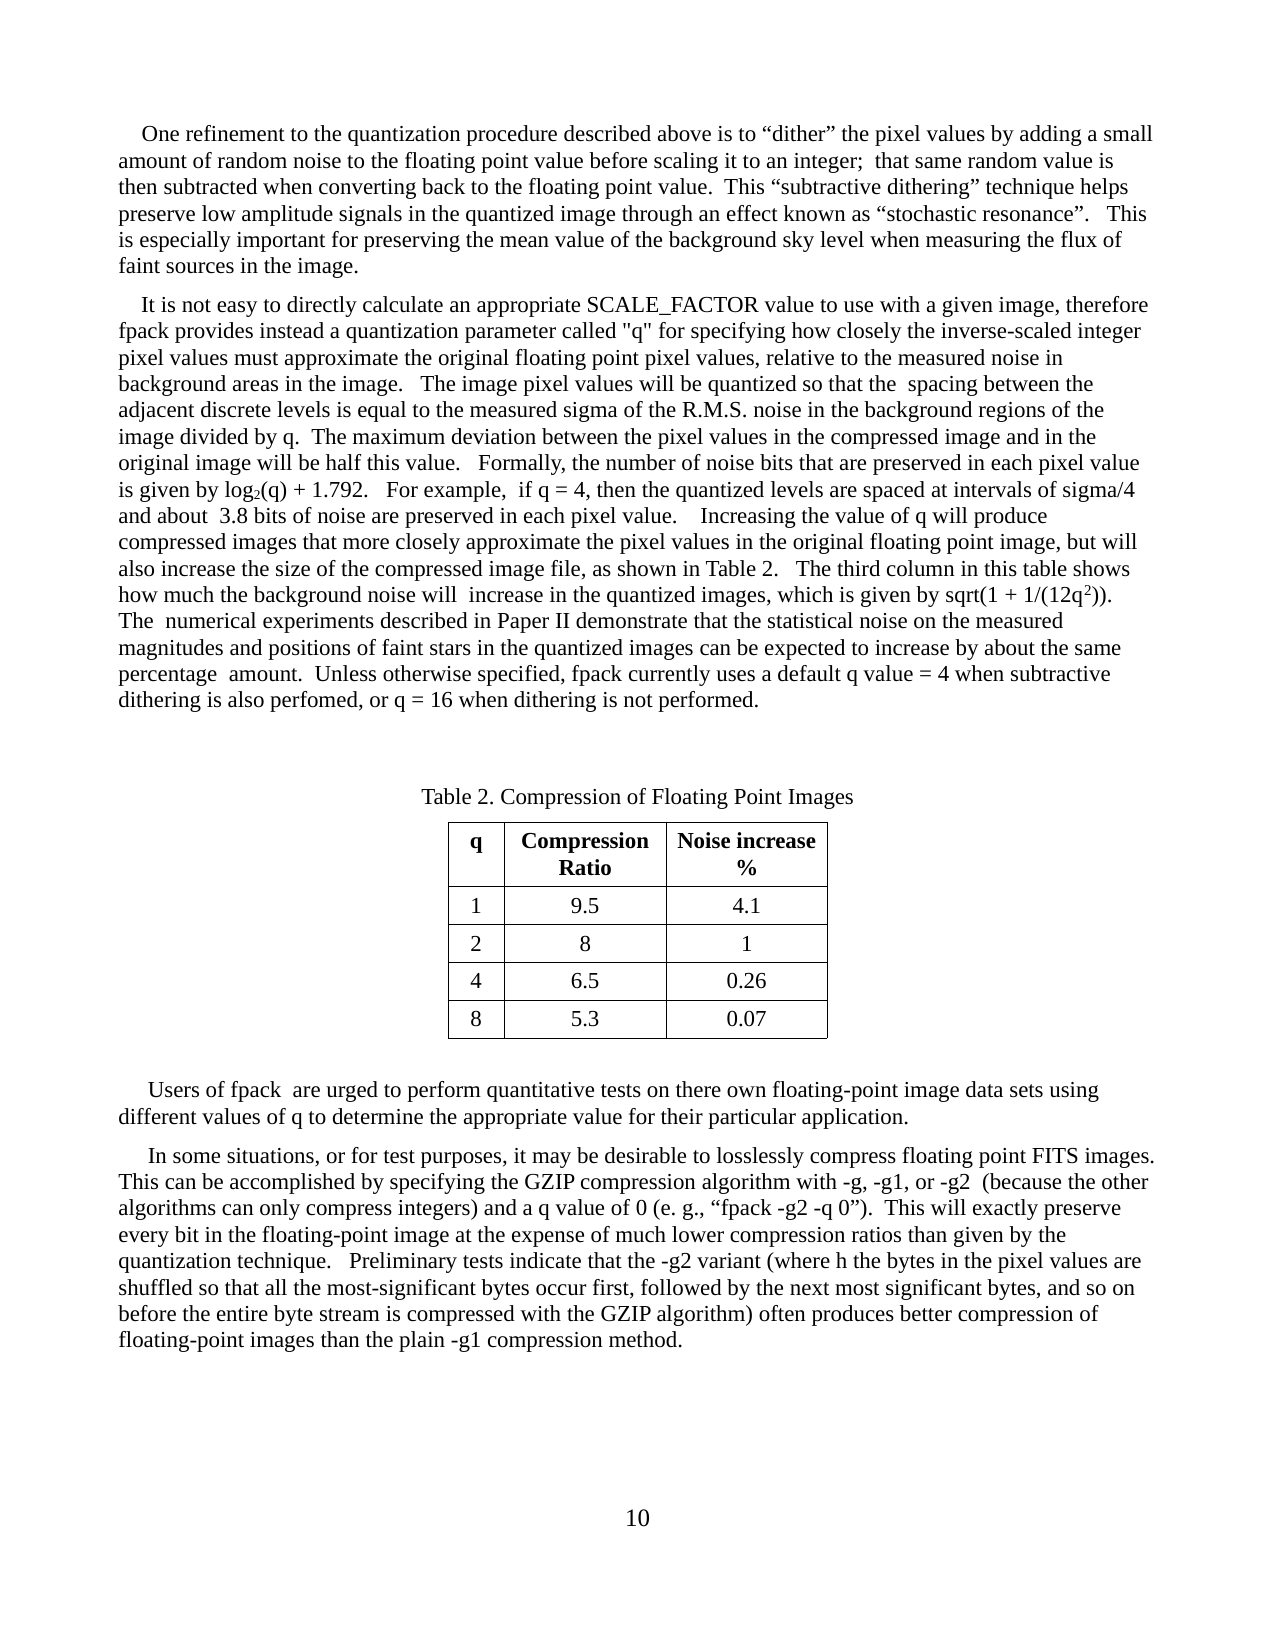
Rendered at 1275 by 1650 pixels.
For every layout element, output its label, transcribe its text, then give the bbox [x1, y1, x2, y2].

table_cell 1 [449, 887, 504, 924]
table_header q [449, 823, 504, 886]
table_header Compression Ratio [505, 823, 666, 886]
table_cell 0.26 [667, 963, 827, 1000]
text Users of fpack are urged to perform quantitative tests on there own floating-point image data sets using different values of q to determine the appropriate value for their particular application. [118, 1077, 1157, 1129]
text Table 2. Compression of Floating Point Images [118, 783, 1157, 809]
table_cell 6.5 [505, 963, 666, 1000]
table_cell 0.07 [667, 1001, 827, 1038]
text It is not easy to directly calculate an appropriate SCALE_FACTOR value to use with a given image, therefore fpack provides instead a quantization parameter called "q" for specifying how closely the inverse-scaled integer pixel values must approximate the original floating point pixel values, relative to the measured noise in background areas in the image. The image pixel values will be quantized so that the spacing between the adjacent discrete levels is equal to the measured sigma of the R.M.S. noise in the background regions of the image divided by q. The maximum deviation between the pixel values in the compressed image and in the original image will be half this value. Formally, the number of noise bits that are preserved in each pixel value is given by log2(q) + 1.792. For example, if q = 4, then the quantized levels are spaced at intervals of sigma/4 and about 3.8 bits of noise are preserved in each pixel value. Increasing the value of q will produce compressed images that more closely approximate the pixel values in the original floating point image, but will also increase the size of the compressed image file, as shown in Table 2. The third column in this table shows how much the background noise will increase in the quantized images, which is given by sqrt(1 + 1/(12q2)). The numerical experiments described in Paper II demonstrate that the statistical noise on the measured magnitudes and positions of faint stars in the quantized images can be expected to increase by about the same percentage amount. Unless otherwise specified, fpack currently uses a default q value = 4 when subtractive dithering is also perfomed, or q = 16 when dithering is not performed. [118, 291, 1157, 713]
table_cell 1 [667, 925, 827, 962]
text In some situations, or for test purposes, it may be desirable to losslessly compress floating point FITS images. This can be accomplished by specifying the GZIP compression algorithm with -g, -g1, or -g2 (because the other algorithms can only compress integers) and a q value of 0 (e. g., “fpack -g2 -q 0”). This will exactly preserve every bit in the floating-point image at the expense of much lower compression ratios than given by the quantization technique. Preliminary tests indicate that the -g2 variant (where h the bytes in the pixel values are shuffled so that all the most-significant bytes occur first, followed by the next most significant bytes, and so on before the entire byte stream is compressed with the GZIP algorithm) often produces better compression of floating-point images than the plain -g1 compression method. [118, 1142, 1157, 1353]
table_cell 4.1 [667, 887, 827, 924]
table_cell 2 [449, 925, 504, 962]
text One refinement to the quantization procedure described above is to “dither” the pixel values by adding a small amount of random noise to the floating point value before scaling it to an integer; that same random value is then subtracted when converting back to the floating point value. This “subtractive dithering” technique helps preserve low amplitude signals in the quantized image through an effect known as “stochastic resonance”. This is especially important for preserving the mean value of the background sky level when measuring the flux of faint sources in the image. [118, 118, 1157, 279]
table_header Noise increase % [667, 823, 827, 886]
table_cell 4 [449, 963, 504, 1000]
table_cell 5.3 [505, 1001, 666, 1038]
table_cell 8 [449, 1001, 504, 1038]
table_cell 9.5 [505, 887, 666, 924]
table_cell 8 [505, 925, 666, 962]
